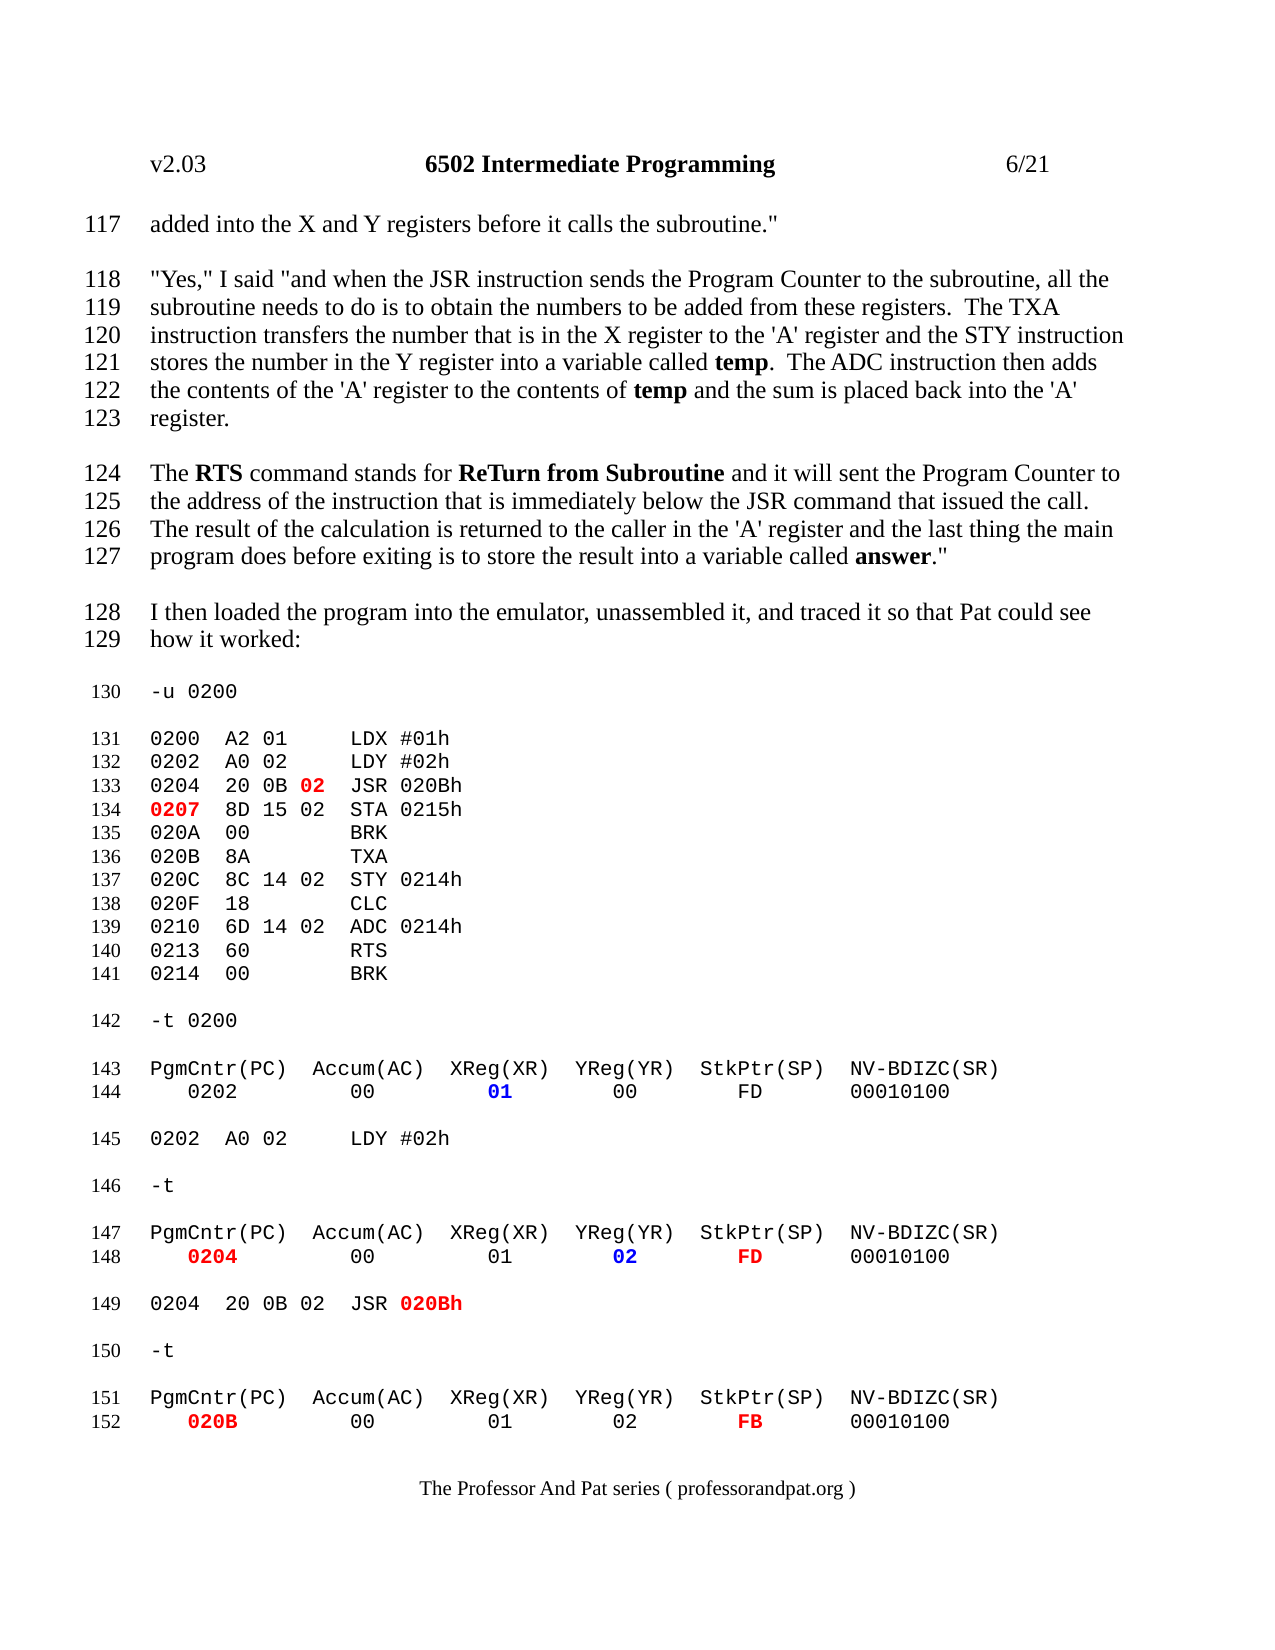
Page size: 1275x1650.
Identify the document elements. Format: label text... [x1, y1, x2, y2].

text 020A 00 BRK [150, 822, 1125, 846]
text 020F 18 CLC [150, 893, 1125, 916]
text 0200 A2 01 LDX #01h [150, 728, 1125, 752]
text 0204 00 01 02 FD 00010100 [150, 1246, 1125, 1269]
text -u 0200 [150, 681, 1125, 704]
text 0204 20 0B 02 JSR 020Bh [150, 775, 1125, 799]
text 020B 8A TXA [150, 846, 1125, 869]
text PgmCntr(PC) Accum(AC) XReg(XR) YReg(YR) StkPtr(SP) NV-BDIZC(SR) [150, 1387, 1125, 1411]
text 0204 20 0B 02 JSR 020Bh [150, 1293, 1125, 1317]
text -t [150, 1340, 1125, 1364]
text "Yes," I said "and when the JSR instruction sends the Program Counter to the subroutine, all the subroutine needs to do is to obtain the numbers to be added from these registers. The TXA instruction transfers the number that is in the X register to the 'A' register and the STY instruction stores the number in the Y register into a variable called temp. The ADC instruction then adds the contents of the 'A' register to the contents of temp and the sum is placed back into the 'A' register. [150, 265, 1125, 432]
text added into the X and Y registers before it calls the subroutine." [150, 210, 1125, 238]
text 0202 A0 02 LDY #02h [150, 1128, 1125, 1152]
text 0210 6D 14 02 ADC 0214h [150, 916, 1125, 940]
text 0214 00 BRK [150, 963, 1125, 987]
text PgmCntr(PC) Accum(AC) XReg(XR) YReg(YR) StkPtr(SP) NV-BDIZC(SR) [150, 1222, 1125, 1246]
text 020C 8C 14 02 STY 0214h [150, 869, 1125, 893]
text 0202 00 01 00 FD 00010100 [150, 1081, 1125, 1105]
text 0207 8D 15 02 STA 0215h [150, 799, 1125, 822]
text The RTS command stands for ReTurn from Subroutine and it will sent the Program Counter to the address of the instruction that is immediately below the JSR command that issued the call. The result of the calculation is returned to the caller in the 'A' register and the last thing the main program does before exiting is to store the result into a variable called answer." [150, 459, 1125, 570]
text 020B 00 01 02 FB 00010100 [150, 1411, 1125, 1434]
text 0213 60 RTS [150, 940, 1125, 963]
text -t [150, 1175, 1125, 1199]
text I then loaded the program into the emulator, unassembled it, and traced it so that Pat could see how it worked: [150, 598, 1125, 653]
text PgmCntr(PC) Accum(AC) XReg(XR) YReg(YR) StkPtr(SP) NV-BDIZC(SR) [150, 1058, 1125, 1081]
text 0202 A0 02 LDY #02h [150, 752, 1125, 775]
text -t 0200 [150, 1011, 1125, 1034]
